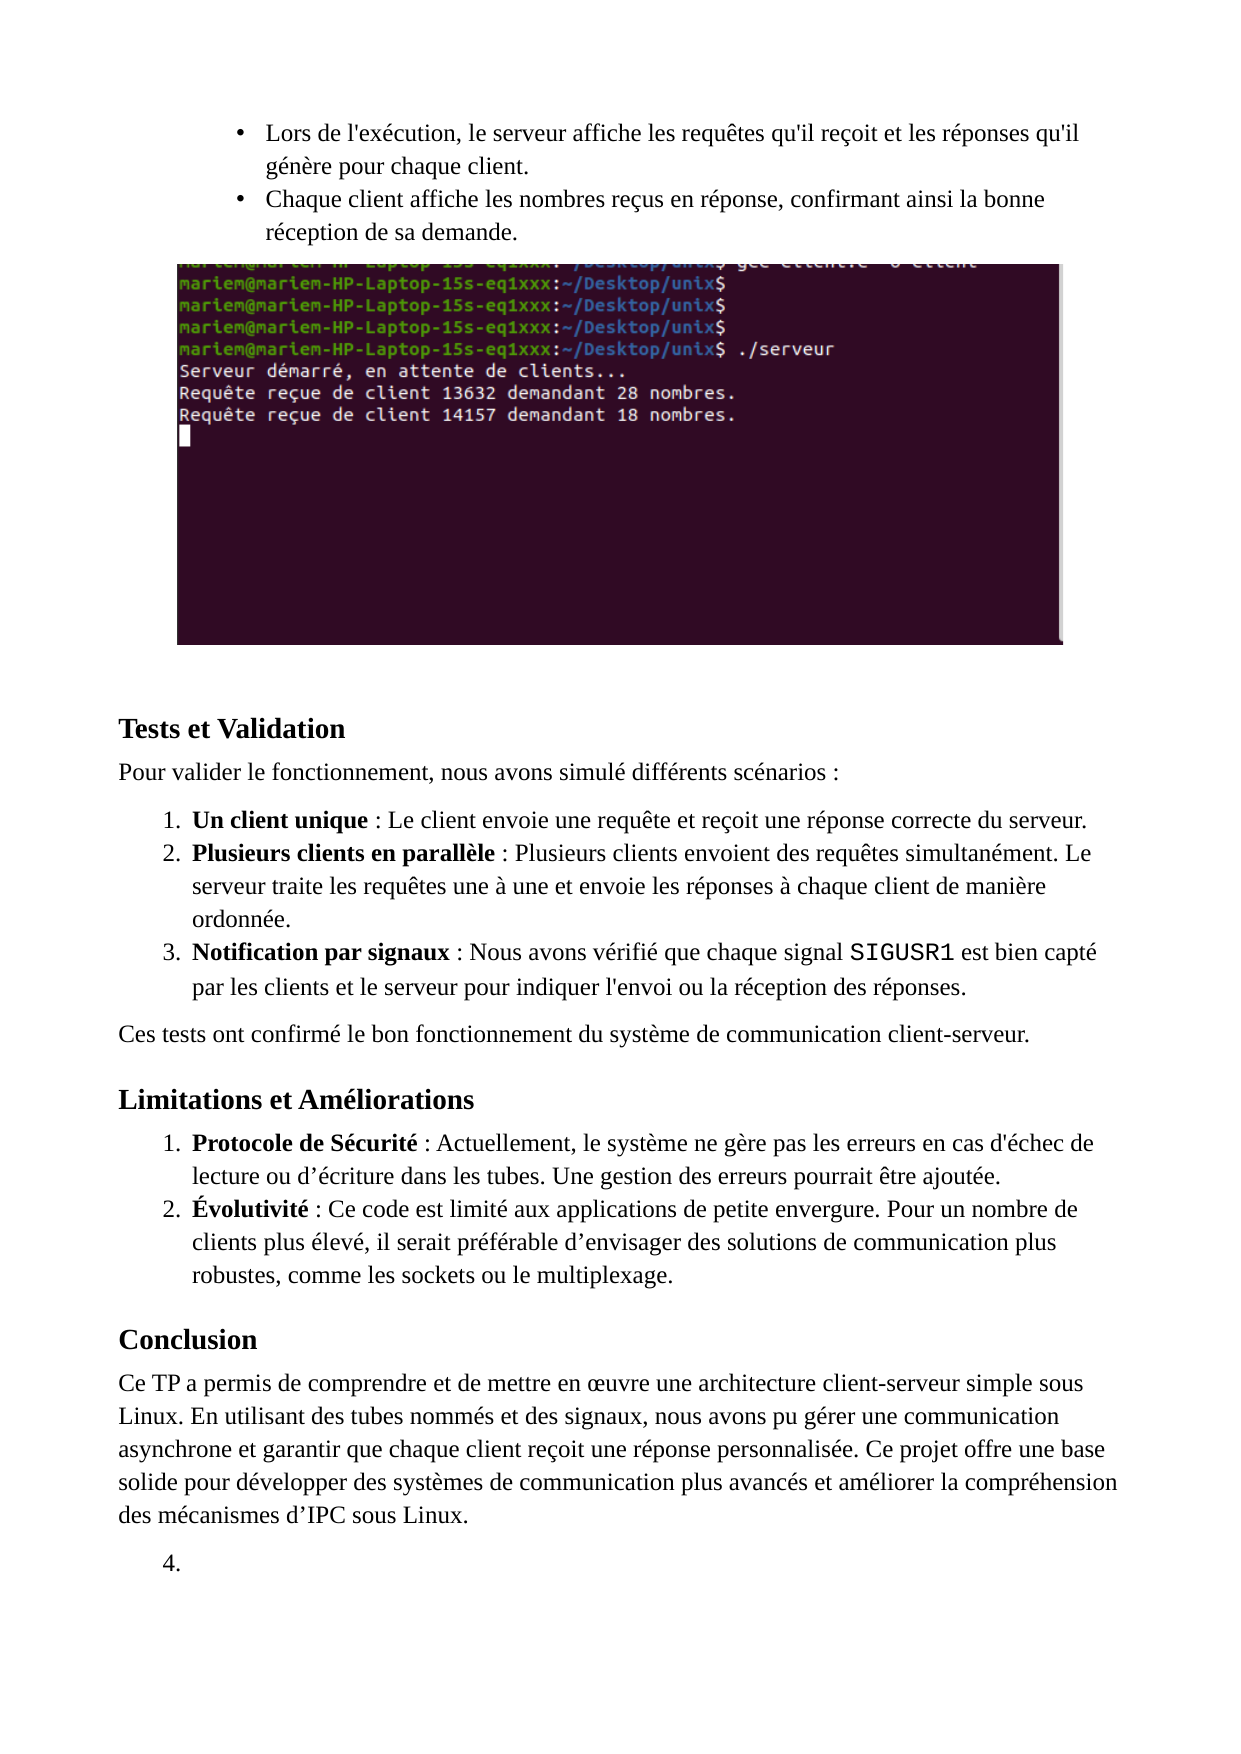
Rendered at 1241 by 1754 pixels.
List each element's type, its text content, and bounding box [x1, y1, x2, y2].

picture [177, 264, 1064, 645]
subtitle Conclusion [118, 1322, 1122, 1356]
subtitle Tests et Validation [118, 711, 1122, 745]
text Pour valider le fonctionnement, nous avons simulé différents scénarios : [118, 757, 1122, 786]
list Notification par signaux : Nous avons vérifié que chaque signal SIGUSR1 est bien capté par les clients et le serveur pour indiquer l'envoi ou la réception des réponses. [162, 937, 1122, 1001]
list Lors de l'exécution, le serveur affiche les requêtes qu'il reçoit et les réponses qu'il génère pour chaque client. [236, 118, 1122, 180]
list Protocole de Sécurité : Actuellement, le système ne gère pas les erreurs en cas d'échec de lecture ou d’écriture dans les tubes. Une gestion des erreurs pourrait être ajoutée. [162, 1128, 1122, 1189]
list Un client unique : Le client envoie une requête et reçoit une réponse correcte du serveur. [162, 805, 1122, 833]
list Chaque client affiche les nombres reçus en réponse, confirmant ainsi la bonne réception de sa demande. [236, 184, 1122, 246]
text Ces tests ont confirmé le bon fonctionnement du système de communication client-serveur. [118, 1019, 1122, 1048]
list Plusieurs clients en parallèle : Plusieurs clients envoient des requêtes simultanément. Le serveur traite les requêtes une à une et envoie les réponses à chaque client de manière ordonnée. [162, 838, 1122, 933]
text Ce TP a permis de comprendre et de mettre en œuvre une architecture client-serveur simple sous Linux. En utilisant des tubes nommés et des signaux, nous avons pu gérer une communication asynchrone et garantir que chaque client reçoit une réponse personnalisée. Ce projet offre une base solide pour développer des systèmes de communication plus avancés et améliorer la compréhension des mécanismes d’IPC sous Linux. [118, 1368, 1122, 1529]
list Évolutivité : Ce code est limité aux applications de petite envergure. Pour un nombre de clients plus élevé, il serait préférable d’envisager des solutions de communication plus robustes, comme les sockets ou le multiplexage. [162, 1194, 1122, 1289]
subtitle Limitations et Améliorations [118, 1082, 1122, 1115]
